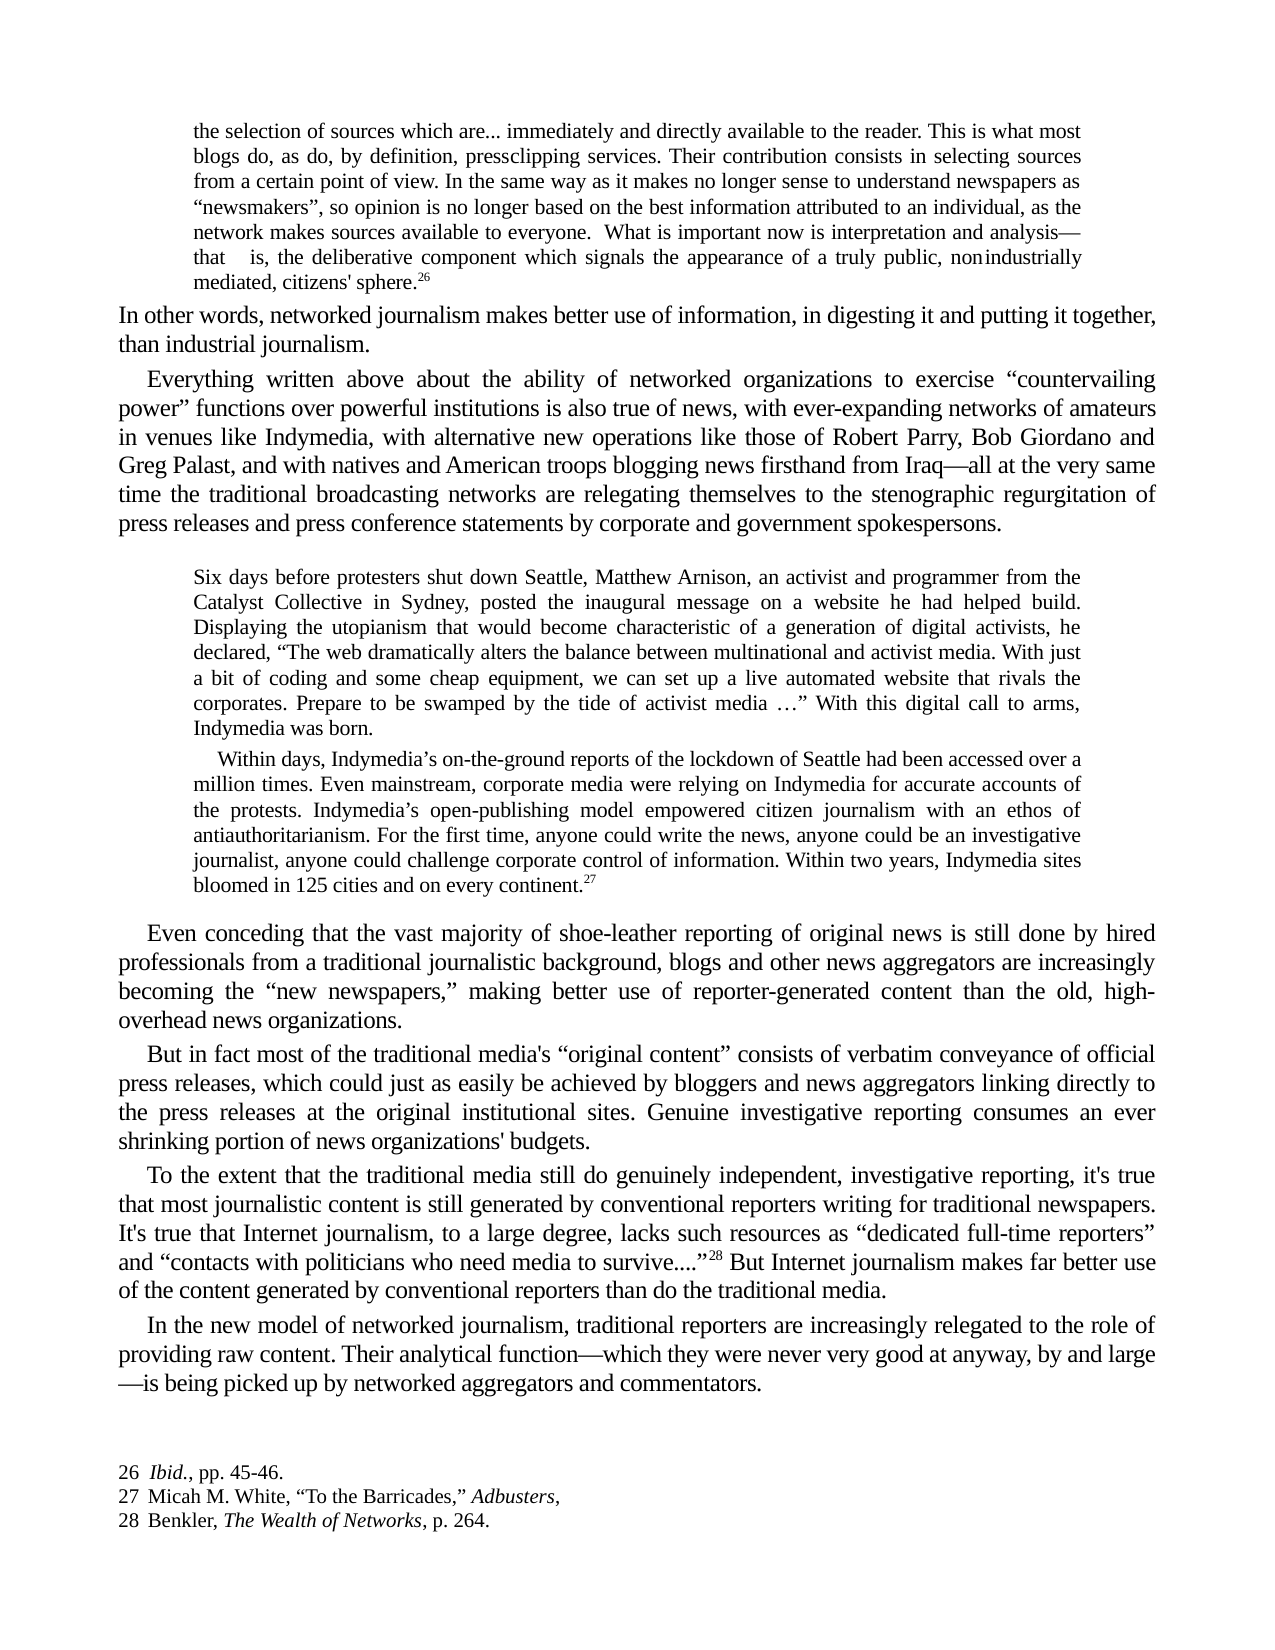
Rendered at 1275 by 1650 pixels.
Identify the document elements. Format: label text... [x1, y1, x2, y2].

text In other words, networked journalism makes better use of information, in digesting it and putting it together, than industrial journalism. [118, 301, 1157, 358]
text In the new model of networked journalism, traditional reporters are increasingly relegated to the role of providing raw content. Their analytical function—which they were never very good at anyway, by and large—is being picked up by networked aggregators and commentators. [118, 1310, 1157, 1397]
text To the extent that the traditional media still do genuinely independent, investigative reporting, it's true that most journalistic content is still generated by conventional reporters writing for traditional newspapers. It's true that Internet journalism, to a large degree, lacks such resources as “dedicated full-time reporters” and “contacts with politicians who need media to survive....” But Internet journalism makes far better use of the content generated by conventional reporters than do the traditional media. [118, 1161, 1157, 1304]
text Everything written above about the ability of networked organizations to exercise “countervailing power” functions over powerful institutions is also true of news, with ever-expanding networks of amateurs in venues like Indymedia, with alternative new operations like those of Robert Parry, Bob Giordano and Greg Palast, and with natives and American troops blogging news firsthand from Iraq—all at the very same time the traditional broadcasting networks are relegating themselves to the stenographic regurgitation of press releases and press conference statements by corporate and government spokespersons. [118, 364, 1157, 537]
text Within days, Indymedia’s on-the-ground reports of the lockdown of Seattle had been accessed over a million times. Even mainstream, corporate media were relying on Indymedia for accurate accounts of the protests. Indymedia’s open-publishing model empowered citizen journalism with an ethos of antiauthoritarianism. For the first time, anyone could write the news, anyone could be an investigative journalist, anyone could challenge corporate control of information. Within two years, Indymedia sites bloomed in 125 cities and on every continent. [193, 746, 1082, 897]
text Benkler, The Wealth of Networks, p. 264. [118, 1508, 1157, 1532]
text the selection of sources which are... immediately and directly available to the reader. This is what most blogs do, as do, by definition, press­clipping services. Their contribution consists in selecting sources from a certain point of view. In the same way as it makes no longer sense to understand newspapers as “newsmakers”, so opinion is no longer based on the best information attributed to an individual, as the network makes sources available to everyone. What is important now is interpretation and analysis—that is, the deliberative component which signals the appearance of a truly public, non­industrially mediated, citizens' sphere. [193, 118, 1082, 294]
text Even conceding that the vast majority of shoe-leather reporting of original news is still done by hired professionals from a traditional journalistic background, blogs and other news aggregators are increasingly becoming the “new newspapers,” making better use of reporter-generated content than the old, high-overhead news organizations. [118, 918, 1157, 1033]
text Micah M. White, “To the Barricades,” Adbusters, [118, 1484, 1157, 1508]
text Ibid., pp. 45-46. [118, 1460, 1157, 1484]
text But in fact most of the traditional media's “original content” consists of verbatim conveyance of official press releases, which could just as easily be achieved by bloggers and news aggregators linking directly to the press releases at the original institutional sites. Genuine investigative reporting consumes an ever shrinking portion of news organizations' budgets. [118, 1039, 1157, 1154]
text Six days before protesters shut down Seattle, Matthew Arnison, an activist and programmer from the Catalyst Collective in Sydney, posted the inaugural message on a website he had helped build. Displaying the utopianism that would become characteristic of a generation of digital activists, he declared, “The web dramatically alters the balance between multinational and activist media. With just a bit of coding and some cheap equipment, we can set up a live automated website that rivals the corporates. Prepare to be swamped by the tide of activist media …” With this digital call to arms, Indymedia was born. [193, 564, 1082, 740]
